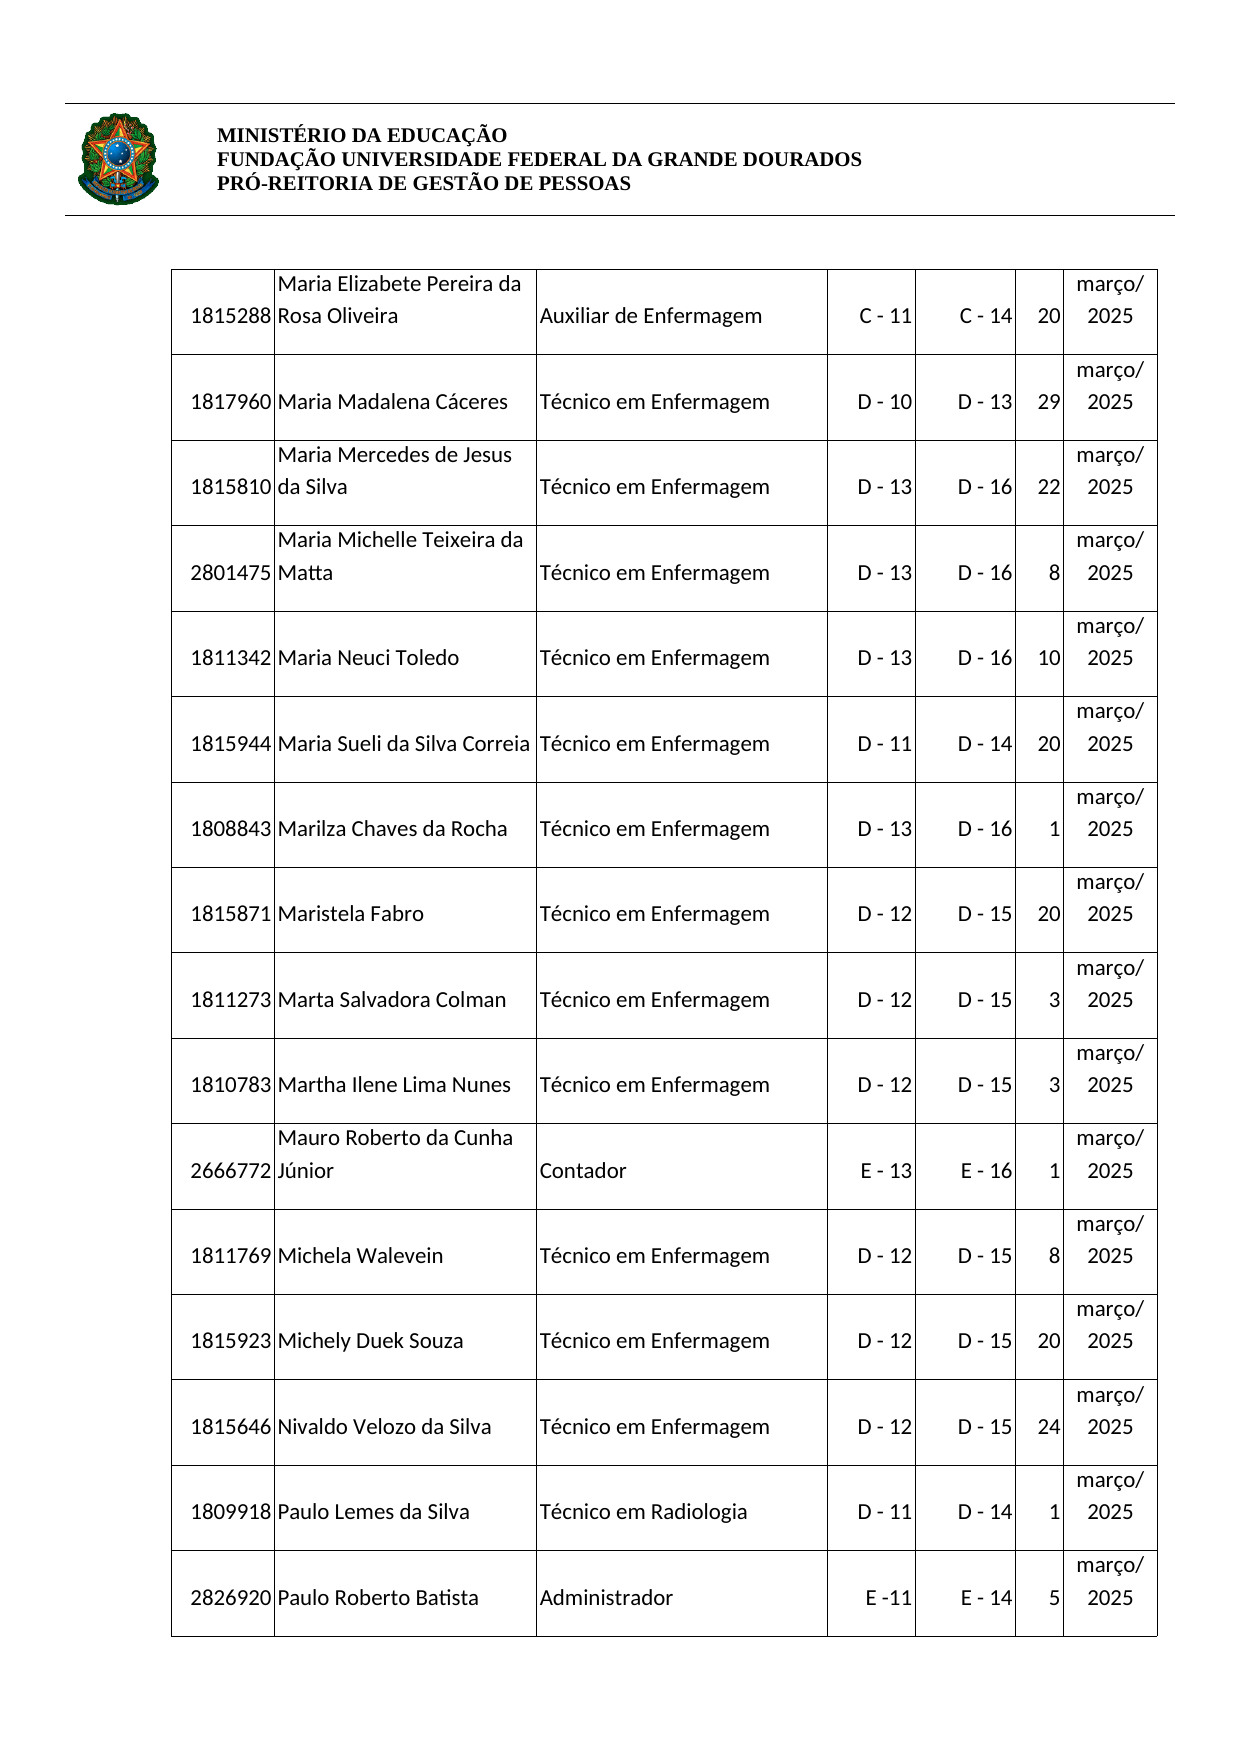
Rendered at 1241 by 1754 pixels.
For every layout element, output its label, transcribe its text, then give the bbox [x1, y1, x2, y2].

table_cell Técnico em Enfermagem [537, 355, 827, 440]
table_cell D - 12 [828, 1039, 915, 1123]
table_cell Técnico em Radiologia [537, 1466, 827, 1550]
table_cell Maria Mercedes de Jesus da Silva [275, 441, 536, 525]
table_cell março/2025 [1064, 1295, 1157, 1379]
table_cell Maria Michelle Teixeira da Matta [275, 526, 536, 611]
table_cell E - 14 [916, 1551, 1015, 1636]
table_cell D - 15 [916, 1210, 1015, 1294]
table_cell Técnico em Enfermagem [537, 1039, 827, 1123]
picture [76, 112, 160, 207]
table_cell 22 [1016, 441, 1063, 525]
table_cell D - 16 [916, 612, 1015, 696]
table_cell março/2025 [1064, 953, 1157, 1038]
table_cell 2666772 [172, 1124, 274, 1208]
table_cell D - 16 [916, 441, 1015, 525]
table_cell março/2025 [1064, 783, 1157, 867]
table_cell Marta Salvadora Colman [275, 953, 536, 1038]
table_cell 3 [1016, 1039, 1063, 1123]
table_cell D - 10 [828, 355, 915, 440]
table_cell Maristela Fabro [275, 868, 536, 952]
table_cell D - 13 [828, 526, 915, 611]
table_cell Técnico em Enfermagem [537, 697, 827, 781]
table_cell D - 16 [916, 526, 1015, 611]
table_cell 2801475 [172, 526, 274, 611]
table_cell D - 14 [916, 697, 1015, 781]
table_cell março/2025 [1064, 1551, 1157, 1636]
table_cell D - 15 [916, 1039, 1015, 1123]
table_cell 1815944 [172, 697, 274, 781]
table_cell Paulo Lemes da Silva [275, 1466, 536, 1550]
table_cell 1811769 [172, 1210, 274, 1294]
table_cell 20 [1016, 1295, 1063, 1379]
table_cell Contador [537, 1124, 827, 1208]
table_cell Administrador [537, 1551, 827, 1636]
table_cell E - 16 [916, 1124, 1015, 1208]
table_cell 5 [1016, 1551, 1063, 1636]
table_cell D - 12 [828, 1210, 915, 1294]
table_cell março/2025 [1064, 868, 1157, 952]
table_cell março/2025 [1064, 1210, 1157, 1294]
table_cell 3 [1016, 953, 1063, 1038]
table_cell Maria Sueli da Silva Correia [275, 697, 536, 781]
table_cell Auxiliar de Enfermagem [537, 270, 827, 354]
table_cell D - 15 [916, 953, 1015, 1038]
table_cell 1817960 [172, 355, 274, 440]
table_cell março/2025 [1064, 1466, 1157, 1550]
table_cell 1810783 [172, 1039, 274, 1123]
table_cell D - 11 [828, 1466, 915, 1550]
table_cell Técnico em Enfermagem [537, 526, 827, 611]
table_cell 1815646 [172, 1380, 274, 1465]
table_cell D - 12 [828, 1295, 915, 1379]
table_cell 20 [1016, 868, 1063, 952]
table_cell 8 [1016, 1210, 1063, 1294]
table_cell Técnico em Enfermagem [537, 1210, 827, 1294]
table_cell março/2025 [1064, 526, 1157, 611]
table_cell D - 15 [916, 1295, 1015, 1379]
table_cell D - 16 [916, 783, 1015, 867]
table_cell Mauro Roberto da Cunha Júnior [275, 1124, 536, 1208]
table_cell 1808843 [172, 783, 274, 867]
table_cell Paulo Roberto Batista [275, 1551, 536, 1636]
table_cell D - 13 [828, 612, 915, 696]
table_cell março/2025 [1064, 355, 1157, 440]
table_cell 20 [1016, 270, 1063, 354]
table_cell 20 [1016, 697, 1063, 781]
table_cell março/2025 [1064, 1039, 1157, 1123]
table_cell Martha Ilene Lima Nunes [275, 1039, 536, 1123]
table_cell 1815810 [172, 441, 274, 525]
table_cell E -11 [828, 1551, 915, 1636]
table_cell Técnico em Enfermagem [537, 953, 827, 1038]
table_cell 29 [1016, 355, 1063, 440]
table_cell Michely Duek Souza [275, 1295, 536, 1379]
table_cell Técnico em Enfermagem [537, 612, 827, 696]
table_cell D - 15 [916, 868, 1015, 952]
table_cell Michela Walevein [275, 1210, 536, 1294]
table_cell Maria Neuci Toledo [275, 612, 536, 696]
table_cell março/2025 [1064, 1124, 1157, 1208]
table_cell C - 11 [828, 270, 915, 354]
table_cell D - 12 [828, 868, 915, 952]
table_cell D - 15 [916, 1380, 1015, 1465]
table_cell Nivaldo Velozo da Silva [275, 1380, 536, 1465]
table_cell 1815288 [172, 270, 274, 354]
table_cell 8 [1016, 526, 1063, 611]
table_cell D - 13 [828, 441, 915, 525]
table_cell Técnico em Enfermagem [537, 868, 827, 952]
table_cell D - 11 [828, 697, 915, 781]
table_cell março/2025 [1064, 697, 1157, 781]
table_cell Maria Elizabete Pereira da Rosa Oliveira [275, 270, 536, 354]
table_cell 1815923 [172, 1295, 274, 1379]
table_cell D - 12 [828, 1380, 915, 1465]
table_cell 24 [1016, 1380, 1063, 1465]
table_cell Técnico em Enfermagem [537, 1295, 827, 1379]
table_cell 1811342 [172, 612, 274, 696]
table_cell março/2025 [1064, 1380, 1157, 1465]
table_cell D - 13 [828, 783, 915, 867]
table_cell março/2025 [1064, 441, 1157, 525]
table_cell Técnico em Enfermagem [537, 1380, 827, 1465]
table_cell 1809918 [172, 1466, 274, 1550]
table_cell E - 13 [828, 1124, 915, 1208]
table_cell 1 [1016, 1466, 1063, 1550]
table_cell 1 [1016, 783, 1063, 867]
table_cell 10 [1016, 612, 1063, 696]
table_cell Maria Madalena Cáceres [275, 355, 536, 440]
table_cell março/2025 [1064, 270, 1157, 354]
table_cell março/2025 [1064, 612, 1157, 696]
table_cell D - 13 [916, 355, 1015, 440]
table_cell Técnico em Enfermagem [537, 441, 827, 525]
table_cell Técnico em Enfermagem [537, 783, 827, 867]
table_cell 2826920 [172, 1551, 274, 1636]
table_cell C - 14 [916, 270, 1015, 354]
table_cell 1811273 [172, 953, 274, 1038]
table_cell 1 [1016, 1124, 1063, 1208]
table_cell Marilza Chaves da Rocha [275, 783, 536, 867]
table_cell 1815871 [172, 868, 274, 952]
table_cell D - 14 [916, 1466, 1015, 1550]
table_cell D - 12 [828, 953, 915, 1038]
